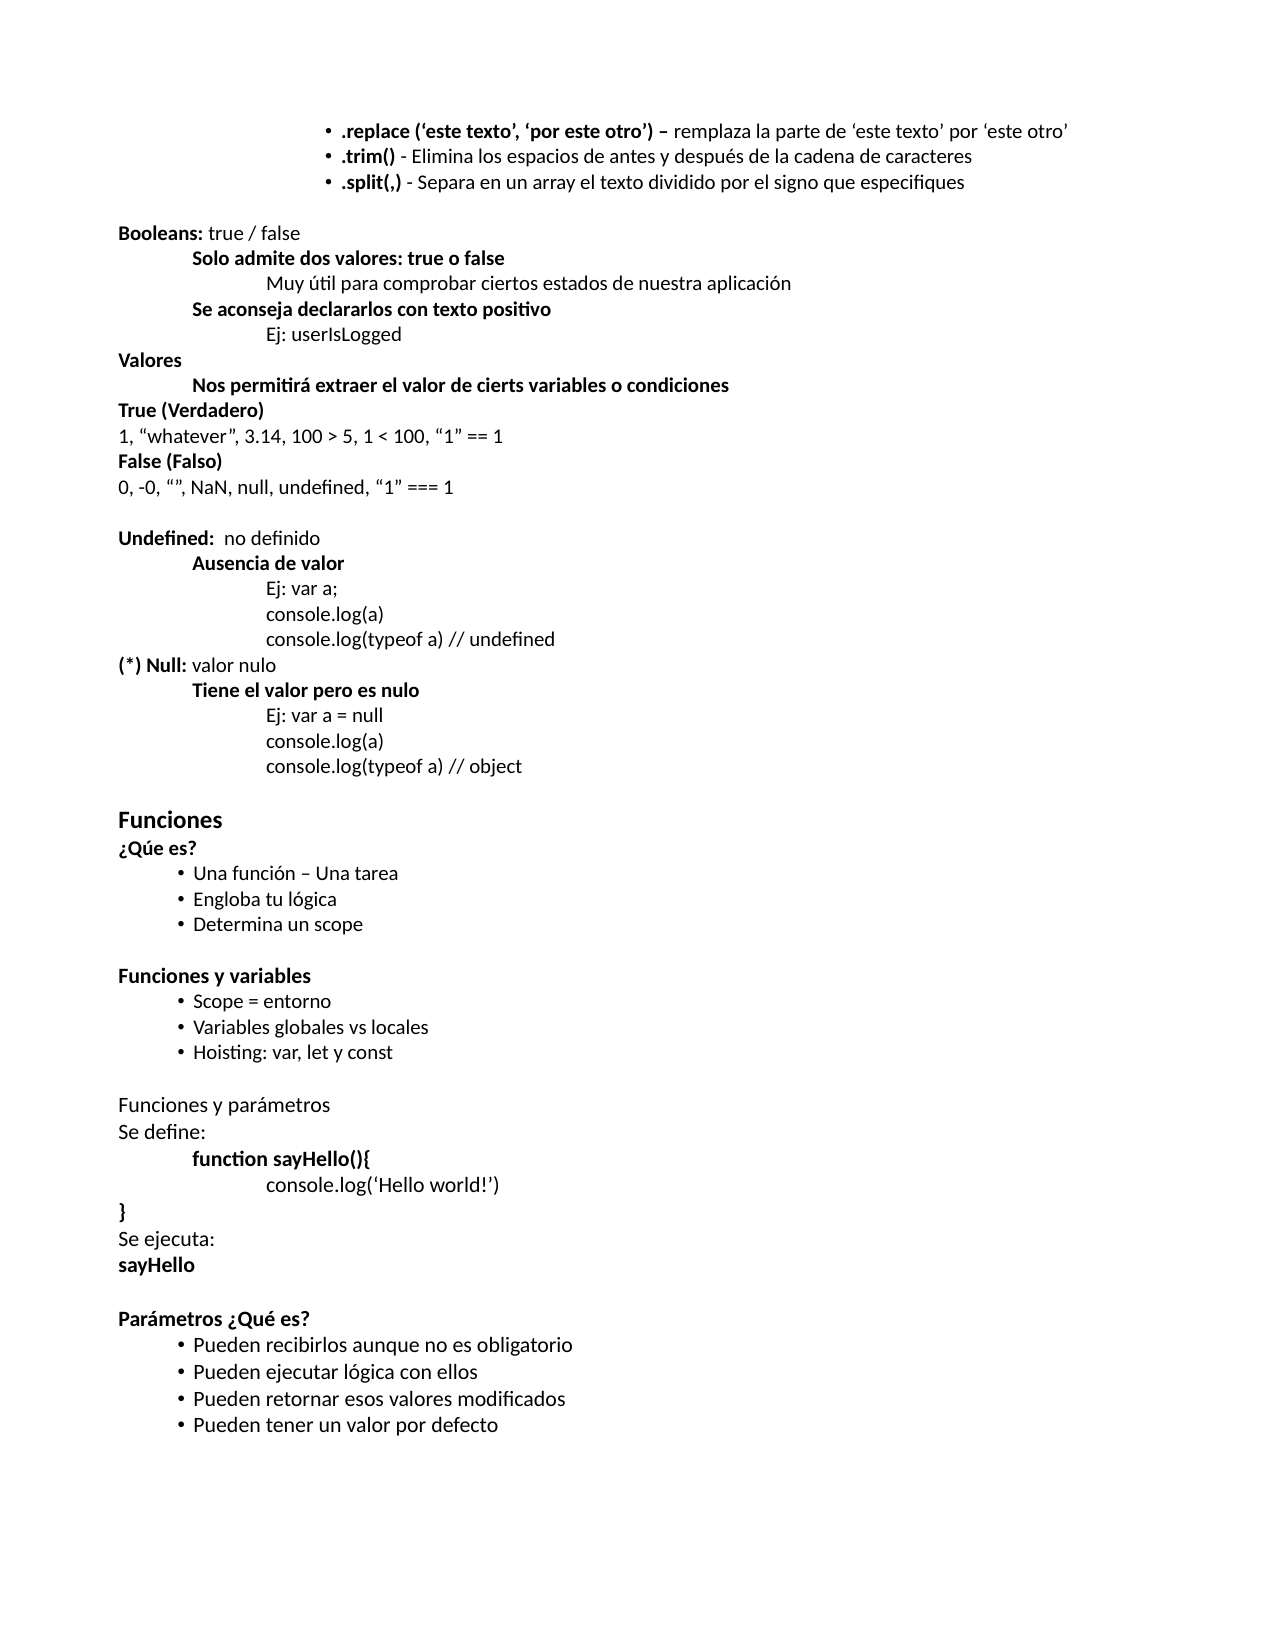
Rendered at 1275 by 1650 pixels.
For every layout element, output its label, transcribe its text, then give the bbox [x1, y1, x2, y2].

text console.log(typeof a) // undefined [118, 626, 1157, 652]
text Booleans: true / false [118, 220, 1157, 245]
text function sayHello(){ [118, 1145, 1157, 1172]
list Pueden retornar esos valores modificados [177, 1385, 1157, 1412]
text Se define: [118, 1118, 1157, 1145]
text Valores [118, 347, 1157, 372]
text 0, -0, “”, NaN, null, undefined, “1” === 1 [118, 474, 1157, 499]
text } [118, 1198, 1157, 1225]
text console.log(‘Hello world!’) [118, 1172, 1157, 1198]
text Se ejecuta: [118, 1225, 1157, 1252]
list .split(,) - Separa en un array el texto dividido por el signo que especifiques [325, 169, 1157, 194]
text 1, “whatever”, 3.14, 100 > 5, 1 < 100, “1” == 1 [118, 423, 1157, 448]
list Determina un scope [177, 911, 1157, 937]
text sayHello [118, 1252, 1157, 1278]
text Tiene el valor pero es nulo [118, 677, 1157, 703]
text Funciones y variables [118, 962, 1157, 989]
list Una función – Una tarea [177, 860, 1157, 886]
list .replace (‘este texto’, ‘por este otro’) – remplaza la parte de ‘este texto’ por ‘este otro’ [325, 118, 1157, 143]
text Funciones y parámetros [118, 1092, 1157, 1118]
text ¿Qúe es? [118, 835, 1157, 860]
list Hoisting: var, let y const [177, 1039, 1157, 1065]
text True (Verdadero) [118, 398, 1157, 423]
text Funciones [118, 804, 1157, 835]
text (*) Null: valor nulo [118, 652, 1157, 677]
text Muy útil para comprobar ciertos estados de nuestra aplicación [118, 271, 1157, 296]
text False (Falso) [118, 448, 1157, 474]
list .trim() - Elimina los espacios de antes y después de la cadena de caracteres [325, 143, 1157, 169]
text console.log(a) [118, 728, 1157, 753]
text Se aconseja declararlos con texto positivo [118, 296, 1157, 321]
list Pueden tener un valor por defecto [177, 1412, 1157, 1438]
text Nos permitirá extraer el valor de cierts variables o condiciones [118, 372, 1157, 398]
text console.log(typeof a) // object [118, 753, 1157, 779]
text console.log(a) [118, 601, 1157, 626]
list Engloba tu lógica [177, 886, 1157, 911]
list Pueden ejecutar lógica con ellos [177, 1358, 1157, 1385]
text Ej: userIsLogged [118, 321, 1157, 347]
text Solo admite dos valores: true o false [118, 245, 1157, 271]
text Parámetros ¿Qué es? [118, 1305, 1157, 1332]
list Scope = entorno [177, 989, 1157, 1014]
text Ausencia de valor [118, 550, 1157, 576]
text Ej: var a; [118, 576, 1157, 601]
list Variables globales vs locales [177, 1014, 1157, 1039]
text Undefined: no definido [118, 525, 1157, 550]
text Ej: var a = null [118, 703, 1157, 728]
list Pueden recibirlos aunque no es obligatorio [177, 1332, 1157, 1358]
